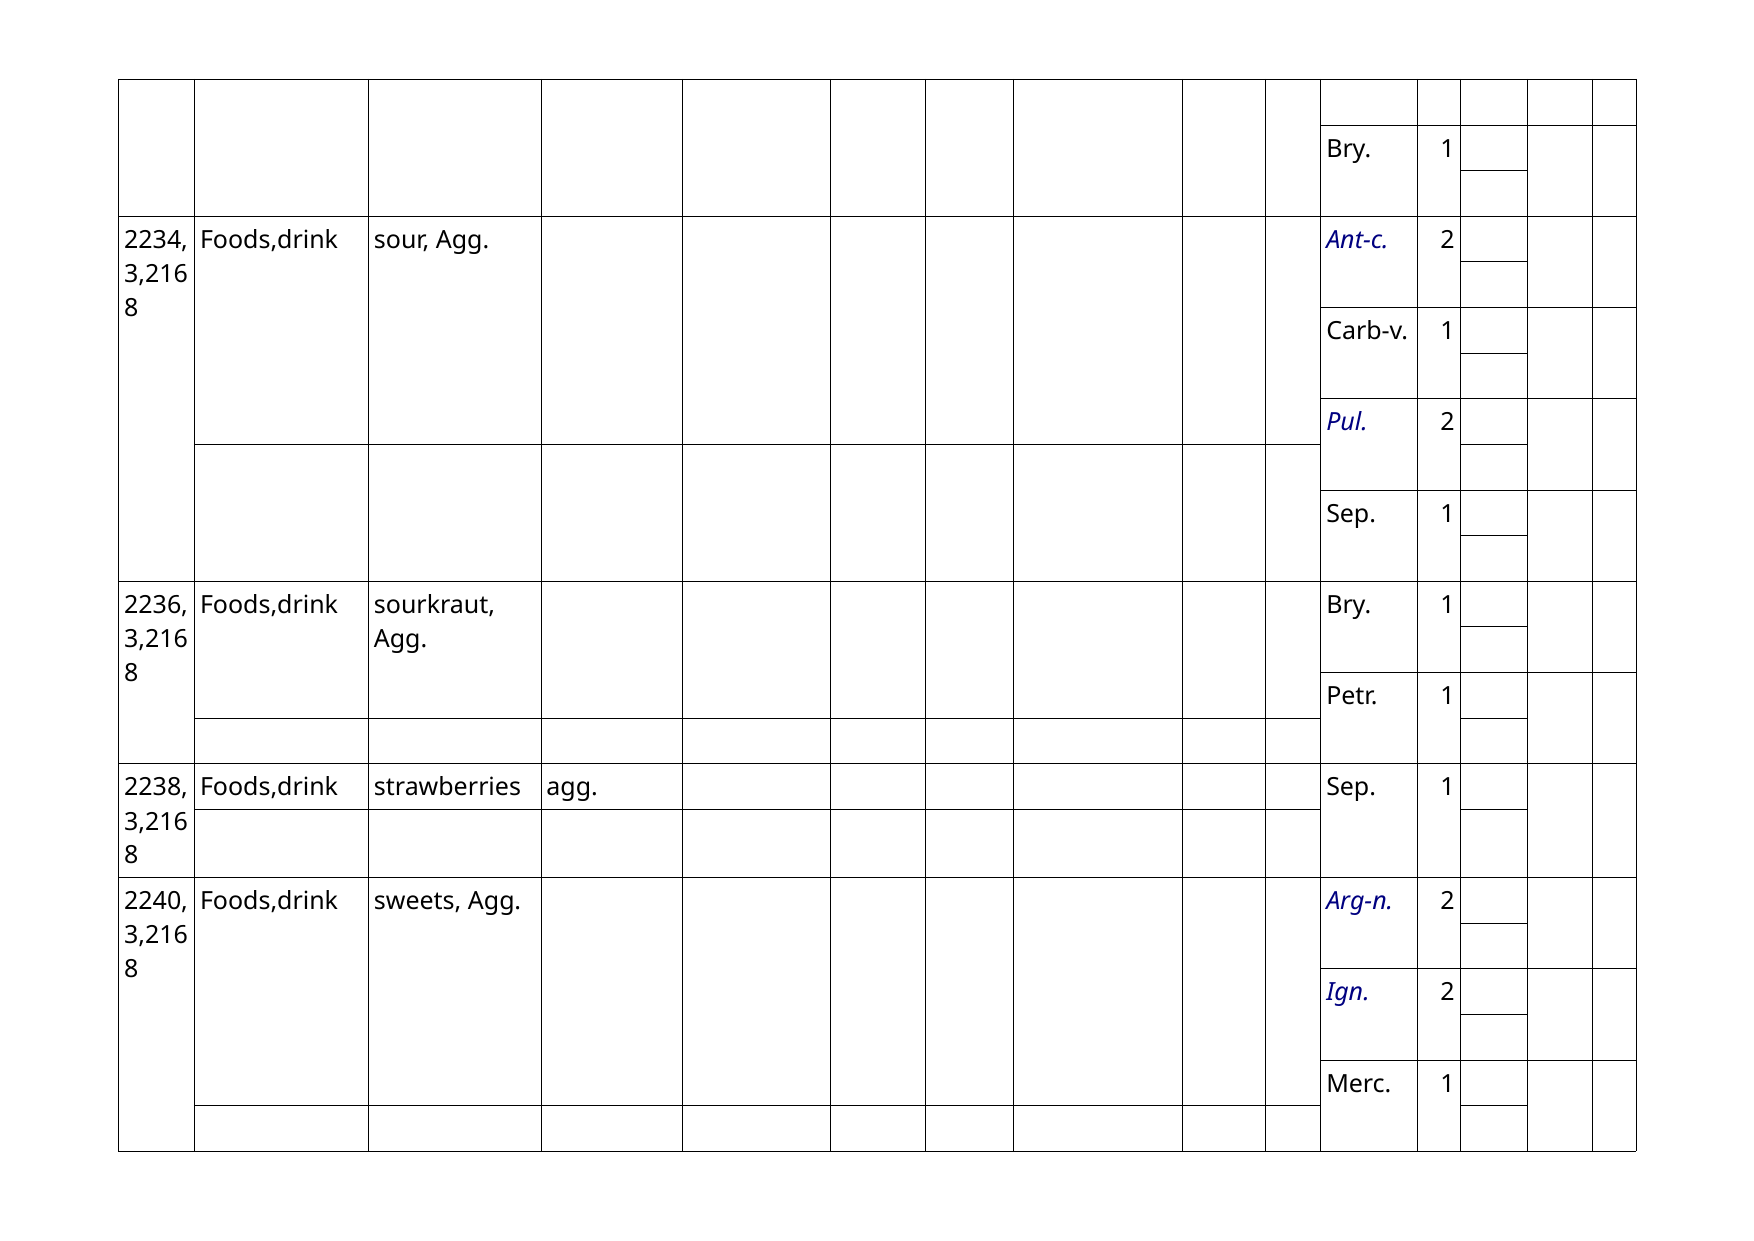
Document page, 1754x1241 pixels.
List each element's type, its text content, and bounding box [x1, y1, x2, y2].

table_cell Foods,drink [195, 878, 368, 1105]
table_cell [1014, 217, 1182, 444]
table_cell [1461, 1106, 1527, 1151]
table_cell 1 [1418, 308, 1460, 398]
table_cell [1528, 969, 1592, 1059]
table_cell [1461, 924, 1527, 968]
table_cell [1461, 810, 1527, 877]
table_cell agg. [542, 764, 682, 809]
table_cell [542, 1106, 682, 1151]
table_cell 2 [1418, 399, 1460, 489]
table_cell [1528, 491, 1592, 581]
table_cell [1593, 969, 1636, 1059]
table_cell 1 [1418, 582, 1460, 672]
table_cell [1183, 764, 1265, 809]
table_cell [1266, 719, 1320, 763]
table_cell 2 [1418, 969, 1460, 1059]
table_cell [1593, 491, 1636, 581]
table_cell [1528, 878, 1592, 968]
table_cell sourkraut, Agg. [369, 582, 541, 718]
table_cell [1461, 491, 1527, 535]
table_cell [1183, 582, 1265, 718]
table_cell [1593, 399, 1636, 489]
table_cell [1461, 445, 1527, 489]
table_cell [926, 582, 1013, 718]
table_cell [926, 80, 1013, 216]
table_cell Carb-v. [1321, 308, 1417, 398]
table_cell Merc. [1321, 1061, 1417, 1151]
table_cell [831, 217, 925, 444]
table_cell 2234,3,2168 [119, 217, 194, 581]
table_cell [1528, 764, 1592, 877]
table_cell [1266, 445, 1320, 581]
table_cell [926, 878, 1013, 1105]
table_cell [369, 719, 541, 763]
table_cell [1461, 1061, 1527, 1105]
table_cell strawberries [369, 764, 541, 809]
table_cell [1014, 719, 1182, 763]
table_cell 1 [1418, 491, 1460, 581]
table_cell [831, 1106, 925, 1151]
table_cell Foods,drink [195, 582, 368, 718]
table_cell 2238,3,2168 [119, 764, 194, 877]
table_cell [195, 445, 368, 581]
table_cell [369, 80, 541, 216]
table_cell [1593, 764, 1636, 877]
table_cell [1461, 171, 1527, 216]
table_cell [1266, 810, 1320, 877]
table_cell [542, 445, 682, 581]
table_cell [1014, 80, 1182, 216]
table_cell [1528, 217, 1592, 307]
table_cell [1321, 80, 1417, 124]
table_cell [683, 445, 830, 581]
table_cell [1461, 126, 1527, 170]
table_cell 2236,3,2168 [119, 582, 194, 763]
table_cell [926, 1106, 1013, 1151]
table_cell [1183, 878, 1265, 1105]
table_cell [542, 80, 682, 216]
table_cell [542, 810, 682, 877]
table_cell [683, 719, 830, 763]
table_cell [1014, 764, 1182, 809]
table_cell [683, 582, 830, 718]
table_cell [1593, 1061, 1636, 1151]
table_cell [1183, 445, 1265, 581]
table_cell [542, 719, 682, 763]
table_cell [1418, 80, 1460, 124]
table_cell [926, 217, 1013, 444]
table_cell [1593, 308, 1636, 398]
table_cell Foods,drink [195, 217, 368, 444]
table_cell [1593, 878, 1636, 968]
table_cell [1461, 354, 1527, 398]
table_cell [1183, 217, 1265, 444]
table_cell [1266, 878, 1320, 1105]
table_cell [1528, 582, 1592, 672]
table_cell [1461, 627, 1527, 672]
table_cell [1183, 1106, 1265, 1151]
table_cell [1266, 80, 1320, 216]
table_cell [683, 1106, 830, 1151]
table_cell [1593, 126, 1636, 216]
table_cell [683, 80, 830, 216]
table_cell [1461, 262, 1527, 307]
table_cell [1014, 1106, 1182, 1151]
table_cell [1461, 764, 1527, 809]
table_cell Ign. [1321, 969, 1417, 1059]
table_cell [926, 810, 1013, 877]
table_cell Arg-n. [1321, 878, 1417, 968]
table_cell [1266, 764, 1320, 809]
table_cell sweets, Agg. [369, 878, 541, 1105]
table_cell [369, 810, 541, 877]
table_cell [1183, 719, 1265, 763]
table_cell Foods,drink [195, 764, 368, 809]
table_cell [1593, 673, 1636, 763]
table_cell Ant-c. [1321, 217, 1417, 307]
table_cell [1593, 582, 1636, 672]
table_cell [683, 217, 830, 444]
table_cell sour, Agg. [369, 217, 541, 444]
table_cell [195, 810, 368, 877]
table_cell [683, 764, 830, 809]
table_cell [831, 810, 925, 877]
table_cell [1266, 217, 1320, 444]
table_cell [1528, 80, 1592, 124]
table_cell Bry. [1321, 582, 1417, 672]
table_cell [1461, 719, 1527, 763]
table_cell [1461, 217, 1527, 261]
table_cell [369, 1106, 541, 1151]
table_cell [542, 878, 682, 1105]
table_cell [831, 719, 925, 763]
table_cell [926, 764, 1013, 809]
table_cell [1183, 810, 1265, 877]
table_cell [1461, 1015, 1527, 1059]
table_cell 2 [1418, 878, 1460, 968]
table_cell [1528, 399, 1592, 489]
table_cell [1461, 536, 1527, 581]
table_cell [1593, 80, 1636, 124]
table_cell [1461, 80, 1527, 124]
table_cell [831, 445, 925, 581]
table_cell 2240,3,2168 [119, 878, 194, 1151]
table_cell [1461, 673, 1527, 718]
table_cell [1528, 673, 1592, 763]
table_cell [831, 764, 925, 809]
table_cell Sep. [1321, 764, 1417, 877]
table_cell [1461, 399, 1527, 444]
table_cell [1593, 217, 1636, 307]
table_cell [1014, 582, 1182, 718]
table_cell [1014, 878, 1182, 1105]
table_cell [926, 445, 1013, 581]
table_cell [1461, 582, 1527, 626]
table_cell 2 [1418, 217, 1460, 307]
table_cell [1528, 1061, 1592, 1151]
table_cell [1183, 80, 1265, 216]
table_cell 1 [1418, 126, 1460, 216]
table_cell [683, 878, 830, 1105]
table_cell Bry. [1321, 126, 1417, 216]
table_cell [1461, 308, 1527, 353]
table_cell [542, 217, 682, 444]
table_cell [1014, 445, 1182, 581]
table_cell [1014, 810, 1182, 877]
table_cell [1528, 126, 1592, 216]
table_cell [831, 582, 925, 718]
table_cell 1 [1418, 1061, 1460, 1151]
table_cell [119, 80, 194, 216]
table_cell Petr. [1321, 673, 1417, 763]
table_cell [195, 719, 368, 763]
table_cell [195, 1106, 368, 1151]
table_cell [1461, 969, 1527, 1014]
table_cell Pul. [1321, 399, 1417, 489]
table_cell Sep. [1321, 491, 1417, 581]
table_cell [683, 810, 830, 877]
table_cell [831, 80, 925, 216]
table_cell 1 [1418, 673, 1460, 763]
table_cell [1266, 1106, 1320, 1151]
table_cell [1266, 582, 1320, 718]
table_cell [195, 80, 368, 216]
table_cell [1461, 878, 1527, 923]
table_cell [1528, 308, 1592, 398]
table_cell [926, 719, 1013, 763]
table_cell [831, 878, 925, 1105]
table_cell [369, 445, 541, 581]
table_cell 1 [1418, 764, 1460, 877]
table_cell [542, 582, 682, 718]
